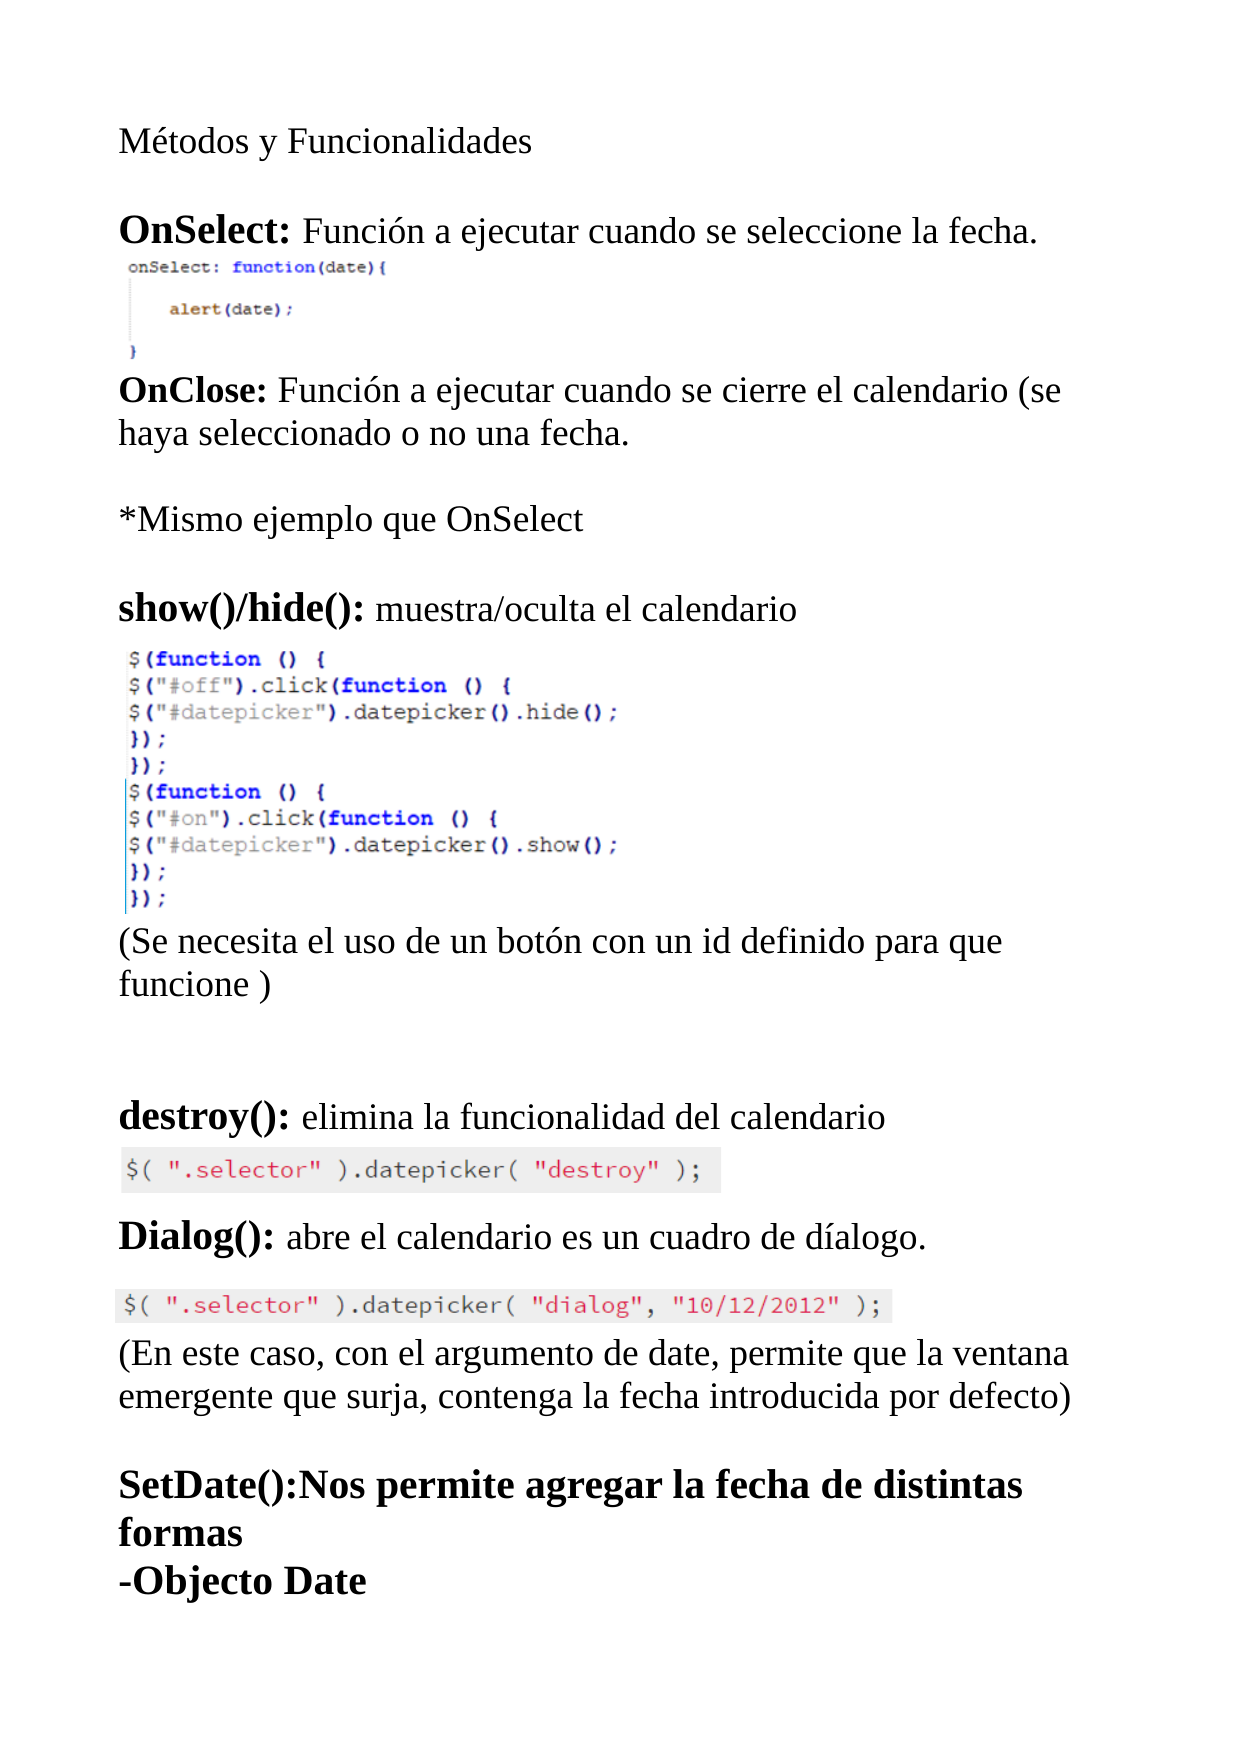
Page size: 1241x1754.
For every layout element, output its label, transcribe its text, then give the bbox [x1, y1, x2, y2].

text OnSelect: Función a ejecutar cuando se seleccione la fecha. [118, 204, 1122, 252]
text Dialog(): abre el calendario es un cuadro de díalogo. [118, 1211, 1122, 1258]
text Métodos y Funcionalidades [118, 118, 1122, 161]
text OnClose: Función a ejecutar cuando se cierre el calendario (se haya seleccionado o no una fecha. [118, 367, 1122, 453]
text *Mismo ejemplo que OnSelect [118, 497, 1122, 540]
text (En este caso, con el argumento de date, permite que la ventana emergente que surja, contenga la fecha introducida por defecto) [118, 1330, 1122, 1417]
text destroy(): elimina la funcionalidad del calendario [118, 1091, 1122, 1139]
text (Se necesita el uso de un botón con un id definido para que funcione ) [118, 918, 1122, 1004]
text -Objecto Date [118, 1556, 1122, 1603]
text SetDate():Nos permite agregar la fecha de distintas formas [118, 1460, 1122, 1556]
text show()/hide(): muestra/oculta el calendario [118, 583, 1122, 631]
